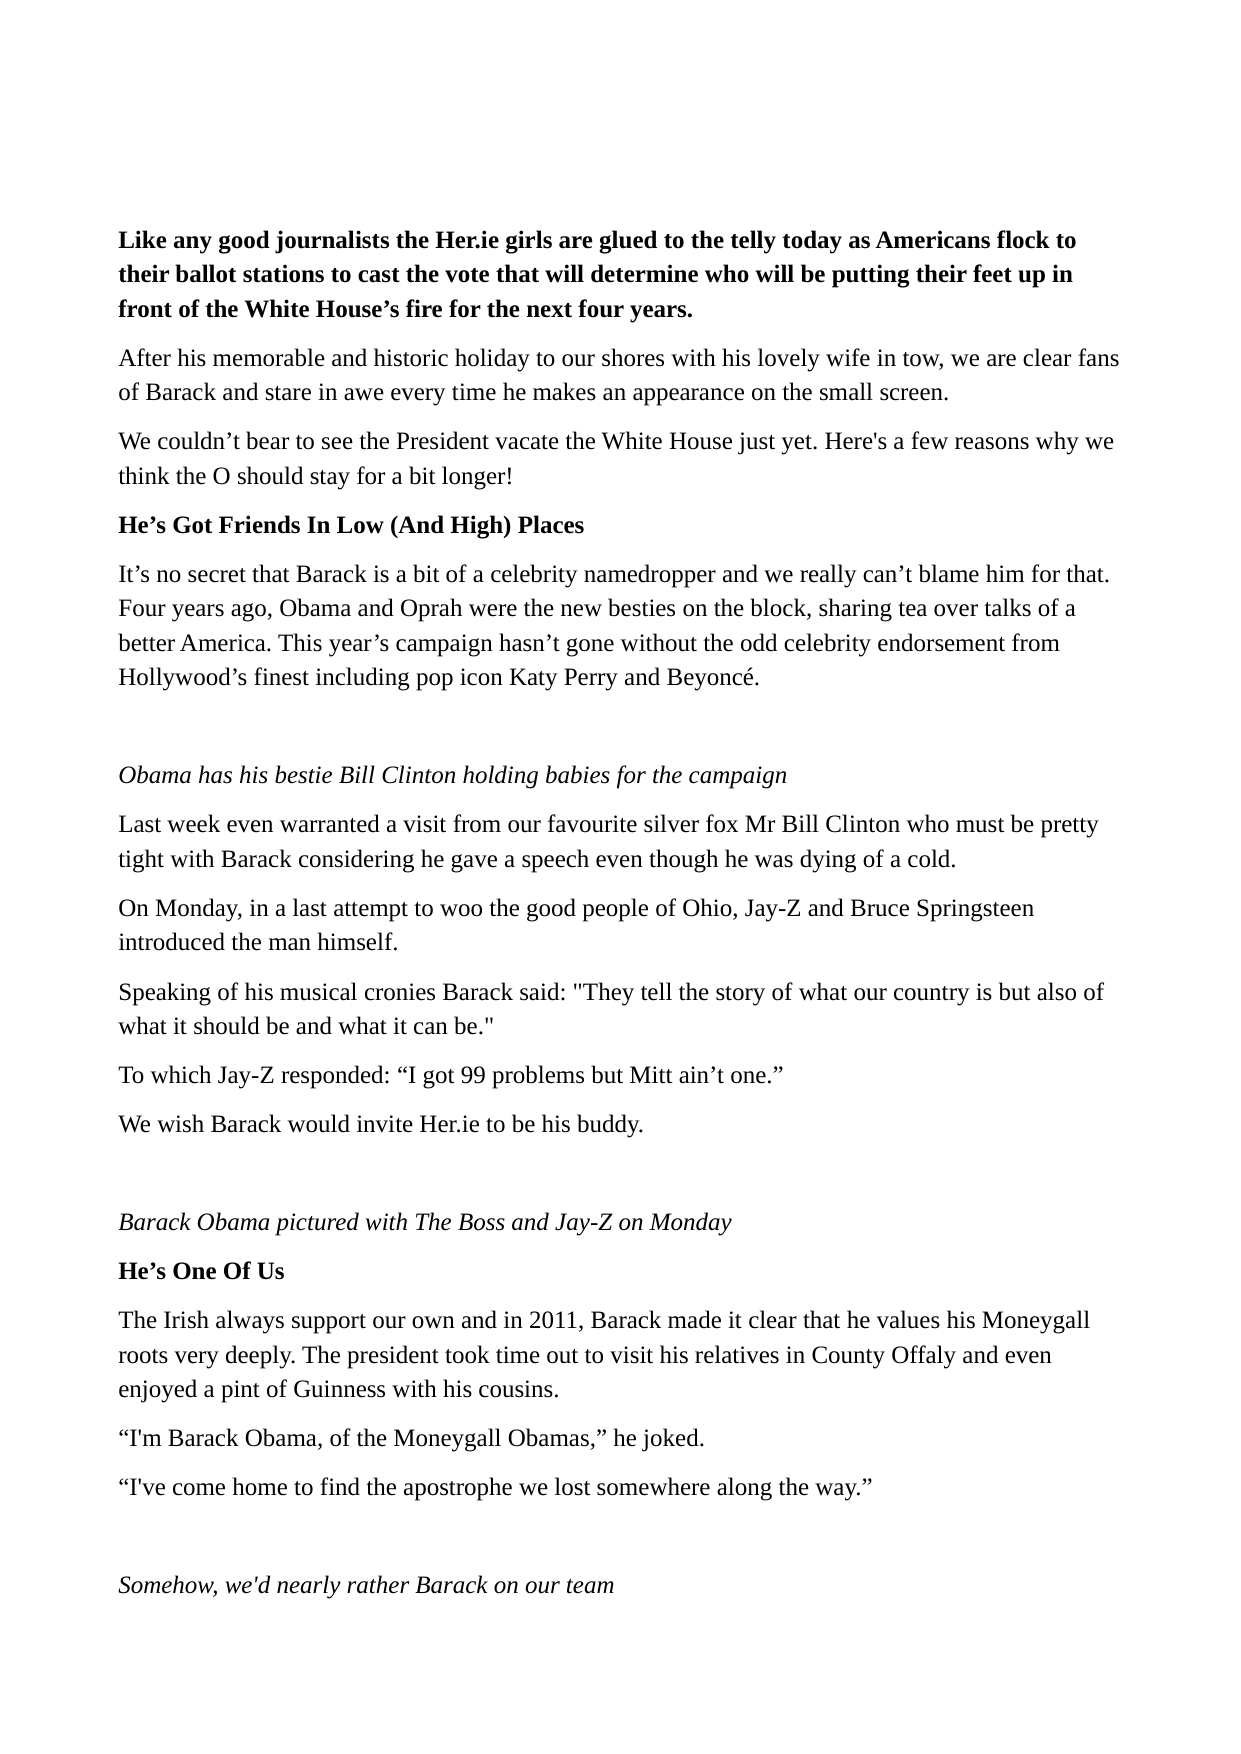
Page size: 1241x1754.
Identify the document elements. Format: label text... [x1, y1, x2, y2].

text On Monday, in a last attempt to woo the good people of Ohio, Jay-Z and Bruce Springsteen introduced the man himself. [118, 893, 1122, 956]
text After his memorable and historic holiday to our shores with his lovely wife in tow, we are clear fans of Barack and stare in awe every time he makes an appearance on the small screen. [118, 343, 1122, 406]
text To which Jay-Z responded: “I got 99 problems but Mitt ain’t one.” [118, 1060, 1122, 1089]
text He’s Got Friends In Low (And High) Places [118, 510, 1122, 538]
text Obama has his bestie Bill Clinton holding babies for the campaign [118, 760, 1122, 789]
text We couldn’t bear to see the President vacate the White House just yet. Here's a few reasons why we think the O should stay for a bit longer! [118, 426, 1122, 489]
text Barack Obama pictured with The Boss and Jay-Z on Monday [118, 1207, 1122, 1236]
text Somehow, we'd nearly rather Barack on our team [118, 1571, 1122, 1599]
text It’s no secret that Barack is a bit of a celebrity namedropper and we really can’t blame him for that. Four years ago, Obama and Oprah were the new besties on the block, sharing tea over talks of a better America. This year’s campaign hasn’t gone without the odd celebrity endorsement from Hollywood’s finest including pop icon Katy Perry and Beyoncé. [118, 559, 1122, 691]
text Like any good journalists the Her.ie girls are glued to the telly today as Americans flock to their ballot stations to cast the vote that will determine who will be putting their feet up in front of the White House’s fire for the next four years. [118, 225, 1122, 322]
text “I'm Barack Obama, of the Moneygall Obamas,” he joked. [118, 1423, 1122, 1452]
text We wish Barack would invite Her.ie to be his buddy. [118, 1109, 1122, 1138]
text “I've come home to find the apostrophe we lost somewhere along the way.” [118, 1472, 1122, 1501]
text He’s One Of Us [118, 1256, 1122, 1285]
text Speaking of his musical cronies Barack said: "They tell the story of what our country is but also of what it should be and what it can be." [118, 977, 1122, 1040]
text Last week even warranted a visit from our favourite silver fox Mr Bill Clinton who must be pretty tight with Barack considering he gave a speech even though he was dying of a cold. [118, 809, 1122, 873]
text The Irish always support our own and in 2011, Barack made it clear that he values his Moneygall roots very deeply. The president took time out to visit his relatives in County Offaly and even enjoyed a pint of Guinness with his cousins. [118, 1305, 1122, 1403]
